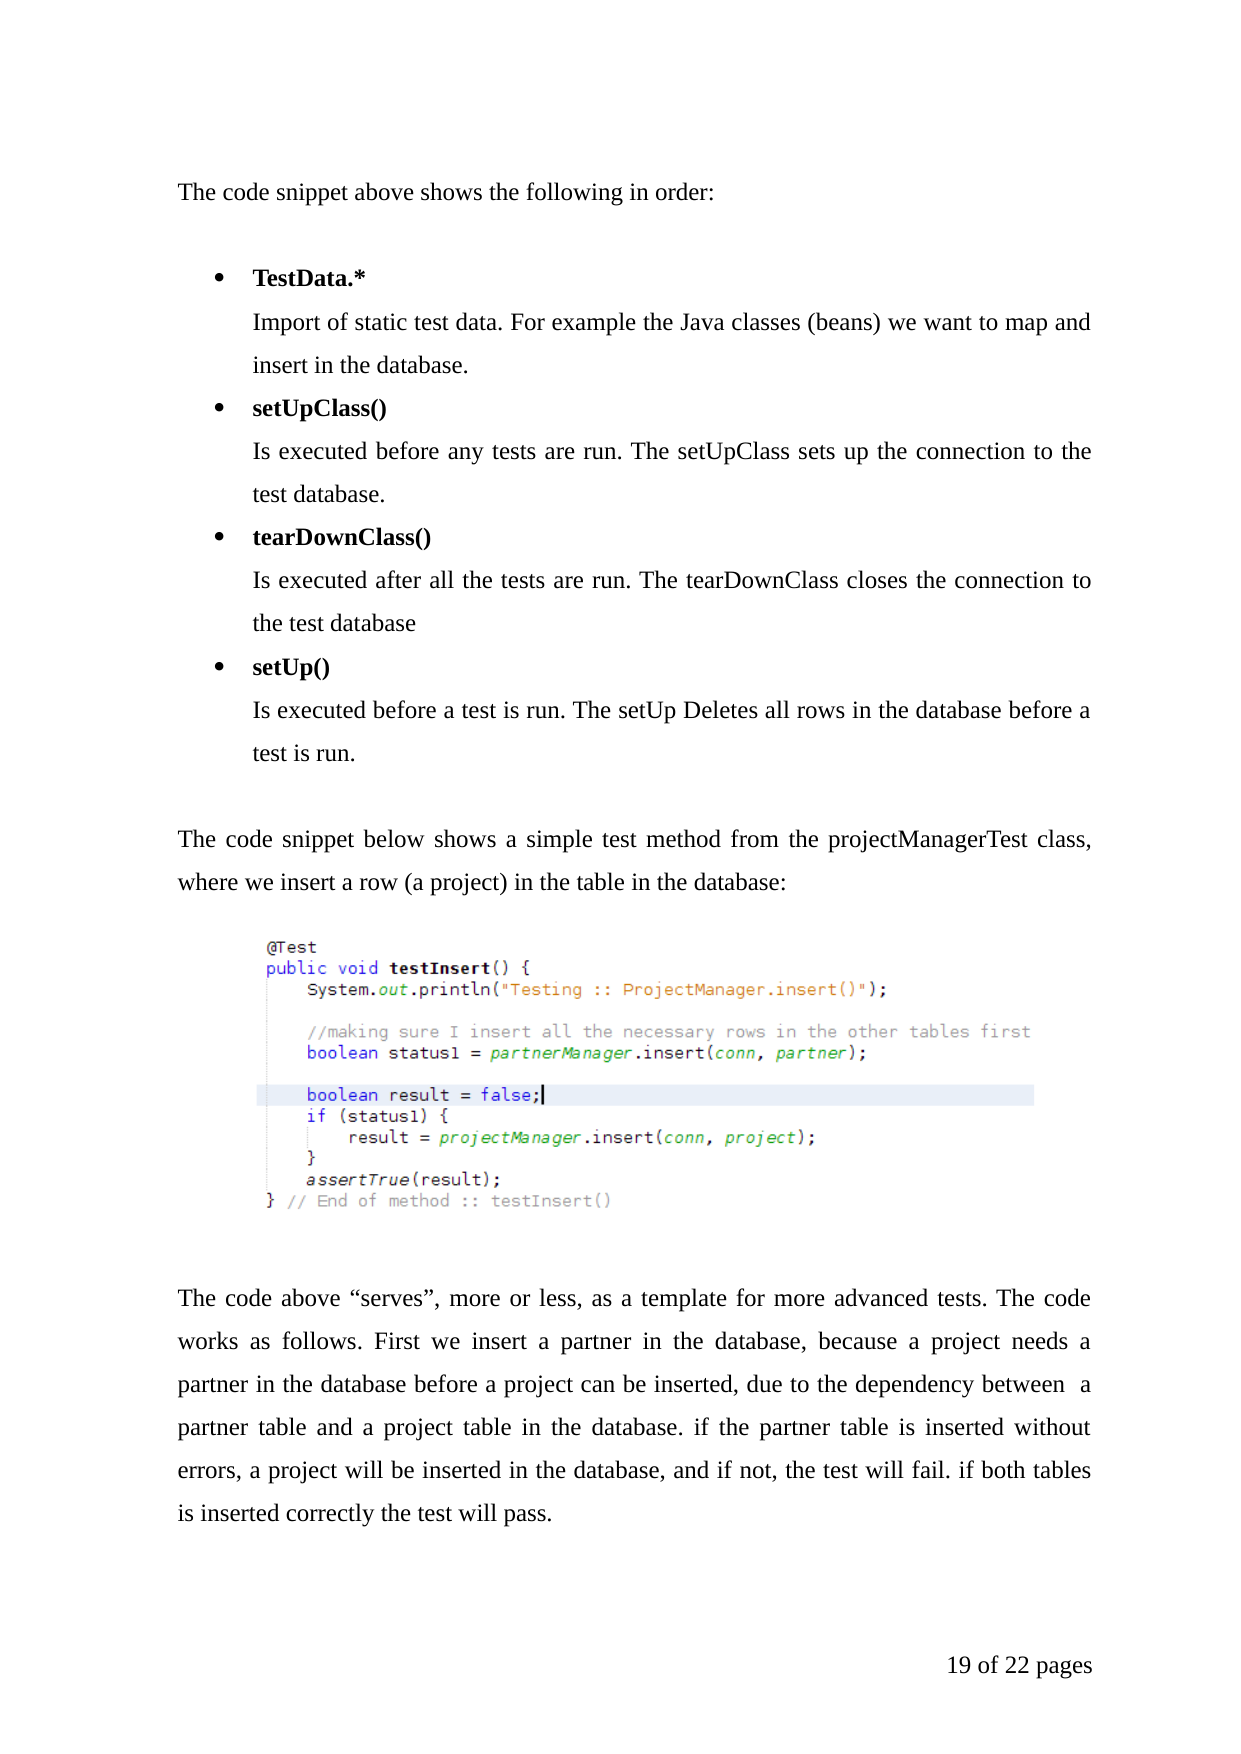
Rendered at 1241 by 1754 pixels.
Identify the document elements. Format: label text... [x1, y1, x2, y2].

list Is executed after all the tests are run. The tearDownClass closes the connection to the test database [215, 565, 1093, 637]
picture [256, 938, 1035, 1224]
text The code snippet below shows a simple test method from the projectManagerTest class, where we insert a row (a project) in the table in the database: [177, 824, 1093, 896]
list Is executed before a test is run. The setUp Deletes all rows in the database before a test is run. [215, 695, 1093, 767]
list setUp() [215, 652, 1093, 680]
list Is executed before any tests are run. The setUpClass sets up the connection to the test database. [215, 436, 1093, 508]
text The code above “serves”, more or less, as a template for more advanced tests. The code works as follows. First we insert a partner in the database, because a project needs a partner in the database before a project can be inserted, due to the dependency between a partner table and a project table in the database. if the partner table is inserted without errors, a project will be inserted in the database, and if not, the test will fail. if both tables is inserted correctly the test will pass. [177, 1283, 1093, 1527]
list setUpClass() [215, 393, 1093, 422]
list Import of static test data. For example the Java classes (beans) we want to map and insert in the database. [215, 307, 1093, 378]
list TestData.* [215, 263, 1093, 292]
list tearDownClass() [215, 522, 1093, 551]
text The code snippet above shows the following in order: [177, 177, 1093, 206]
